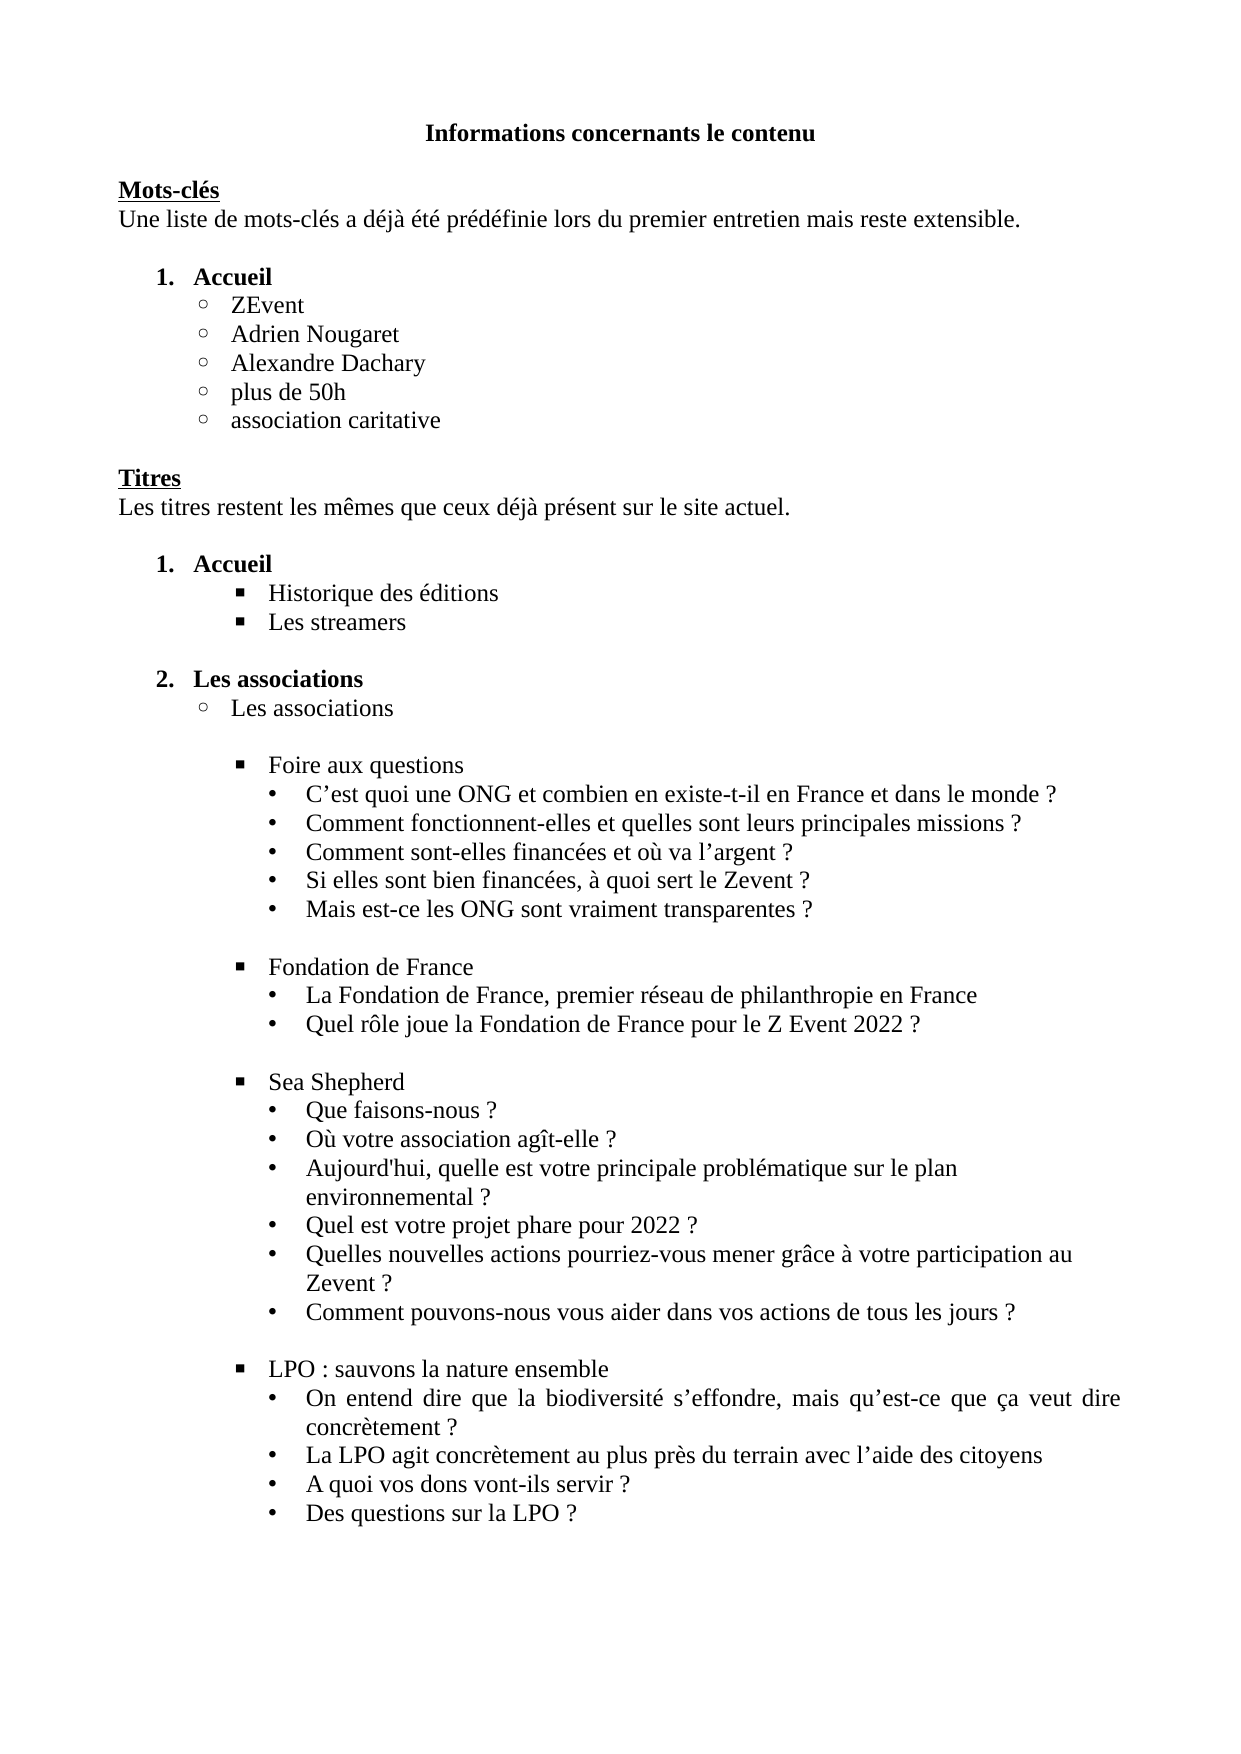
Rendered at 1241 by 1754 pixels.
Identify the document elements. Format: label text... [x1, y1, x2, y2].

list Si elles sont bien financées, à quoi sert le Zevent ? [268, 866, 1122, 894]
list Alexandre Dachary [193, 348, 1122, 377]
list Adrien Nougaret [193, 319, 1122, 348]
text Mots-clés [118, 176, 1122, 204]
list Aujourd'hui, quelle est votre principale problématique sur le plan environnemental ? [268, 1153, 1122, 1211]
list C’est quoi une ONG et combien en existe-t-il en France et dans le monde ? [268, 779, 1122, 808]
list On entend dire que la biodiversité s’effondre, mais qu’est-ce que ça veut dire concrètement ? [268, 1383, 1122, 1441]
list Comment pouvons-nous vous aider dans vos actions de tous les jours ? [268, 1297, 1122, 1326]
list Comment fonctionnent-elles et quelles sont leurs principales missions ? [268, 808, 1122, 837]
list Quelles nouvelles actions pourriez-vous mener grâce à votre participation au Zevent ? [268, 1239, 1122, 1297]
list Accueil [156, 262, 1122, 291]
list La Fondation de France, premier réseau de philanthropie en France [268, 981, 1122, 1009]
list A quoi vos dons vont-ils servir ? [268, 1469, 1122, 1498]
list Fondation de France [231, 952, 1122, 981]
list Que faisons-nous ? [268, 1096, 1122, 1124]
list Quel rôle joue la Fondation de France pour le Z Event 2022 ? [268, 1009, 1122, 1038]
list Les associations [156, 664, 1122, 693]
list Les associations [193, 693, 1122, 722]
list Sea Shepherd [231, 1067, 1122, 1096]
text Informations concernants le contenu [118, 118, 1122, 147]
list plus de 50h [193, 377, 1122, 406]
list Comment sont-elles financées et où va l’argent ? [268, 837, 1122, 866]
list Mais est-ce les ONG sont vraiment transparentes ? [268, 894, 1122, 923]
list Où votre association agît-elle ? [268, 1124, 1122, 1153]
text Titres [118, 463, 1122, 492]
text Les titres restent les mêmes que ceux déjà présent sur le site actuel. [118, 492, 1122, 521]
list La LPO agit concrètement au plus près du terrain avec l’aide des citoyens [268, 1441, 1122, 1469]
list association caritative [193, 406, 1122, 434]
list Les streamers [231, 607, 1122, 636]
list Des questions sur la LPO ? [268, 1498, 1122, 1527]
list Foire aux questions [231, 751, 1122, 779]
list Accueil [156, 549, 1122, 578]
list Quel est votre projet phare pour 2022 ? [268, 1211, 1122, 1239]
list ZEvent [193, 291, 1122, 319]
list Historique des éditions [231, 578, 1122, 607]
text Une liste de mots-clés a déjà été prédéfinie lors du premier entretien mais reste extensible. [118, 204, 1122, 233]
list LPO : sauvons la nature ensemble [231, 1354, 1122, 1383]
